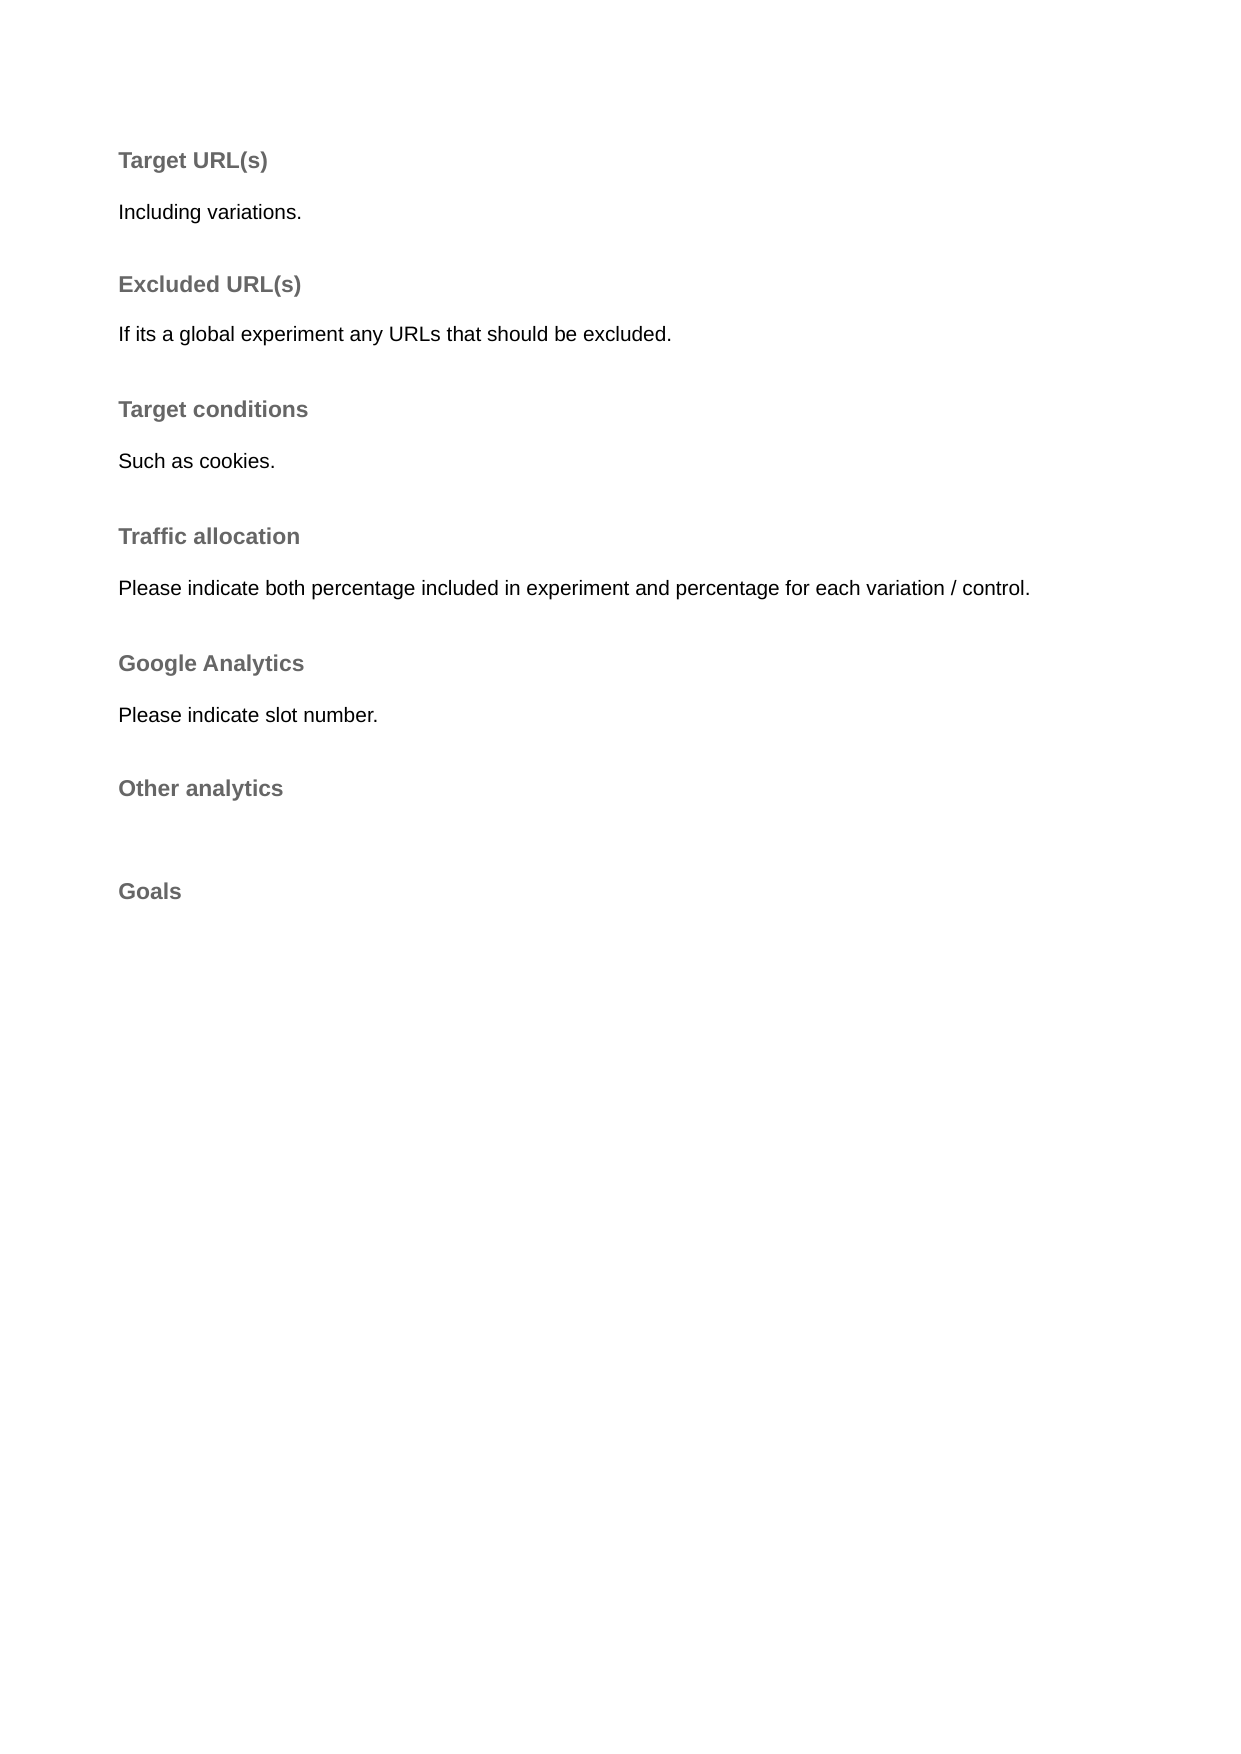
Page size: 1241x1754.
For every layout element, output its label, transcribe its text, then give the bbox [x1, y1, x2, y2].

text Including variations. [118, 199, 1122, 223]
text Target URL(s) [118, 147, 1122, 173]
text Traffic allocation [118, 523, 1122, 549]
text Goals [118, 878, 1122, 904]
text Google Analytics [118, 650, 1122, 676]
text Such as cookies. [118, 449, 1122, 473]
text Target conditions [118, 396, 1122, 422]
text Please indicate both percentage included in experiment and percentage for each variation / control. [118, 576, 1122, 600]
text Please indicate slot number. [118, 703, 1122, 727]
text If its a global experiment any URLs that should be excluded. [118, 322, 1122, 346]
text Other analytics [118, 774, 1122, 801]
text Excluded URL(s) [118, 271, 1122, 298]
